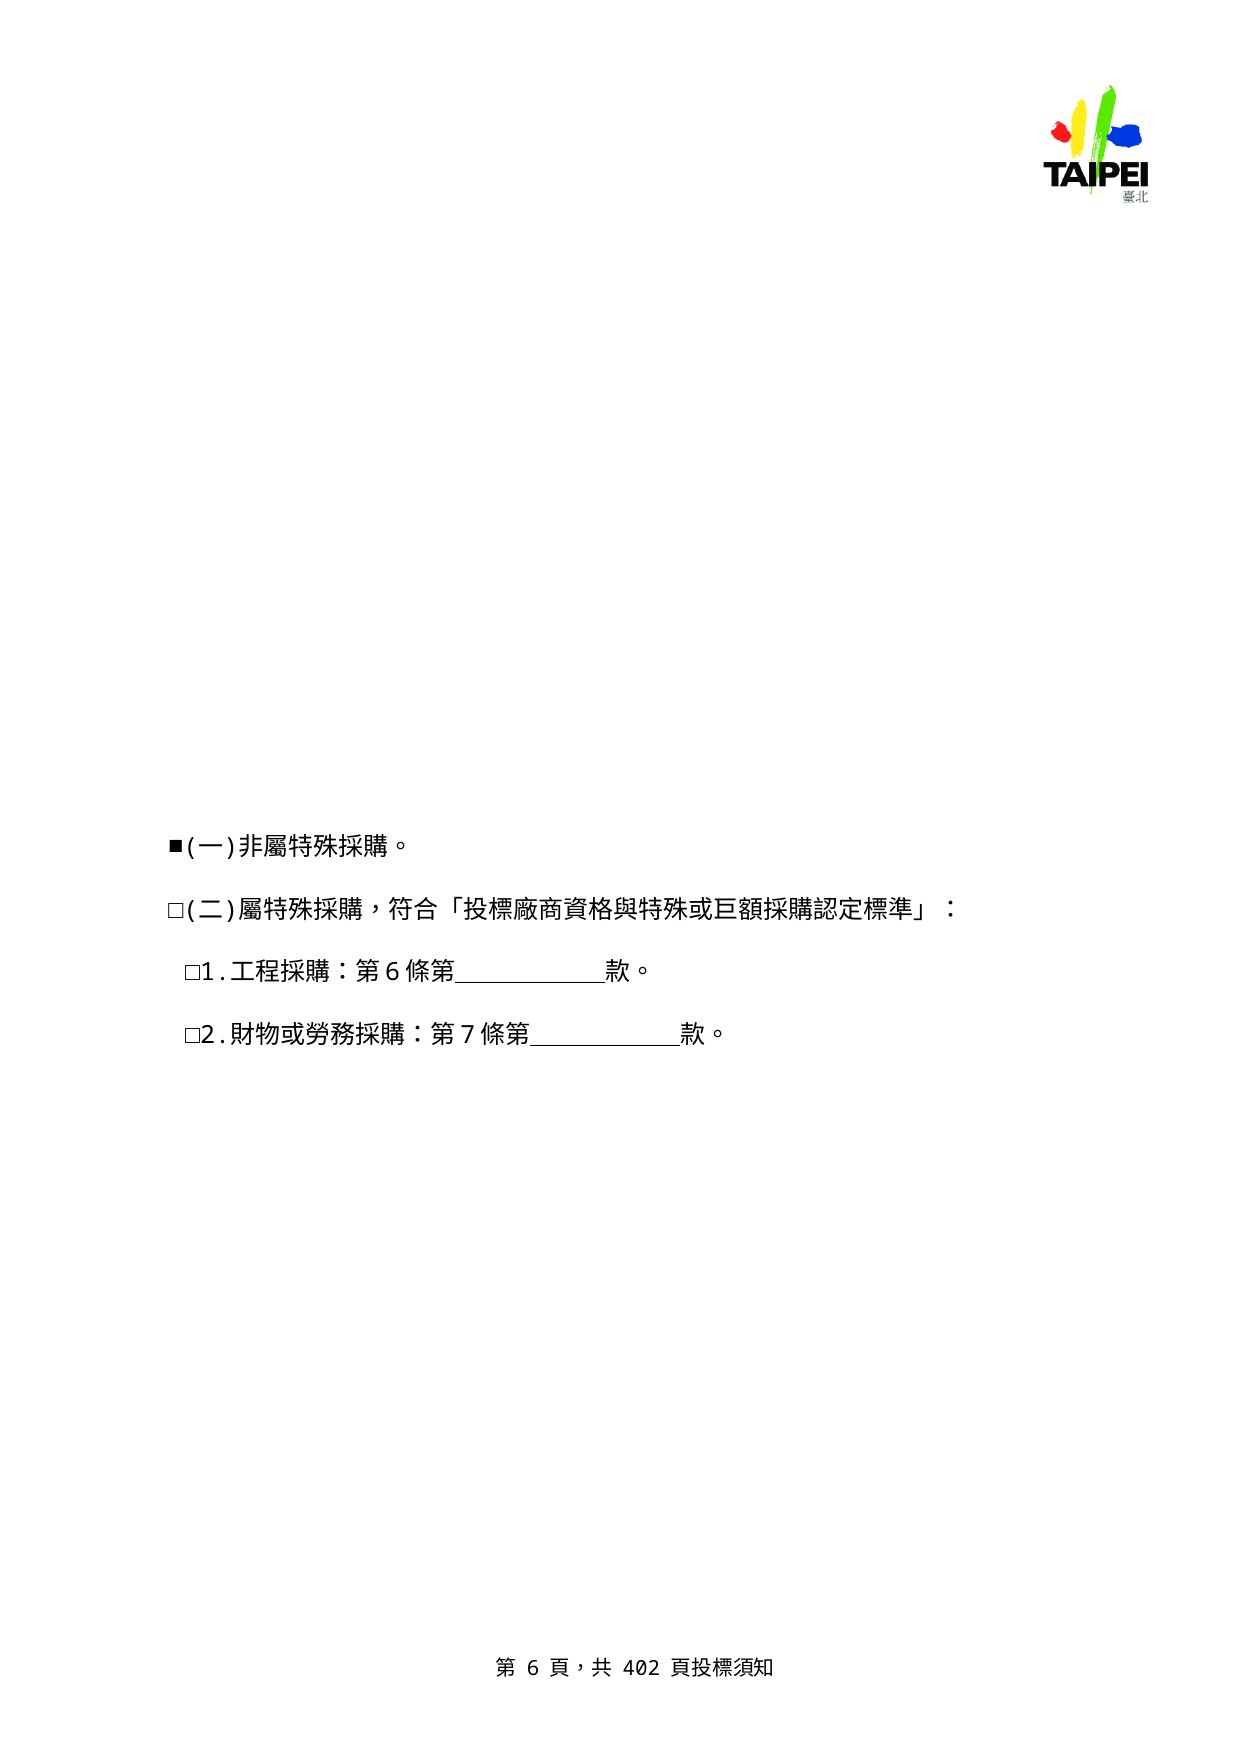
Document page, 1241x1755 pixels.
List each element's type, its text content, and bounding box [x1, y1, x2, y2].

text □1.工程採購：第6條第＿＿＿＿＿＿款。 [185, 928, 1152, 991]
text ■(一)非屬特殊採購。 [168, 803, 1152, 866]
text □2.財物或勞務採購：第7條第＿＿＿＿＿＿款。 [185, 991, 1152, 1053]
text □(二)屬特殊採購，符合「投標廠商資格與特殊或巨額採購認定標準」： [168, 866, 1152, 928]
